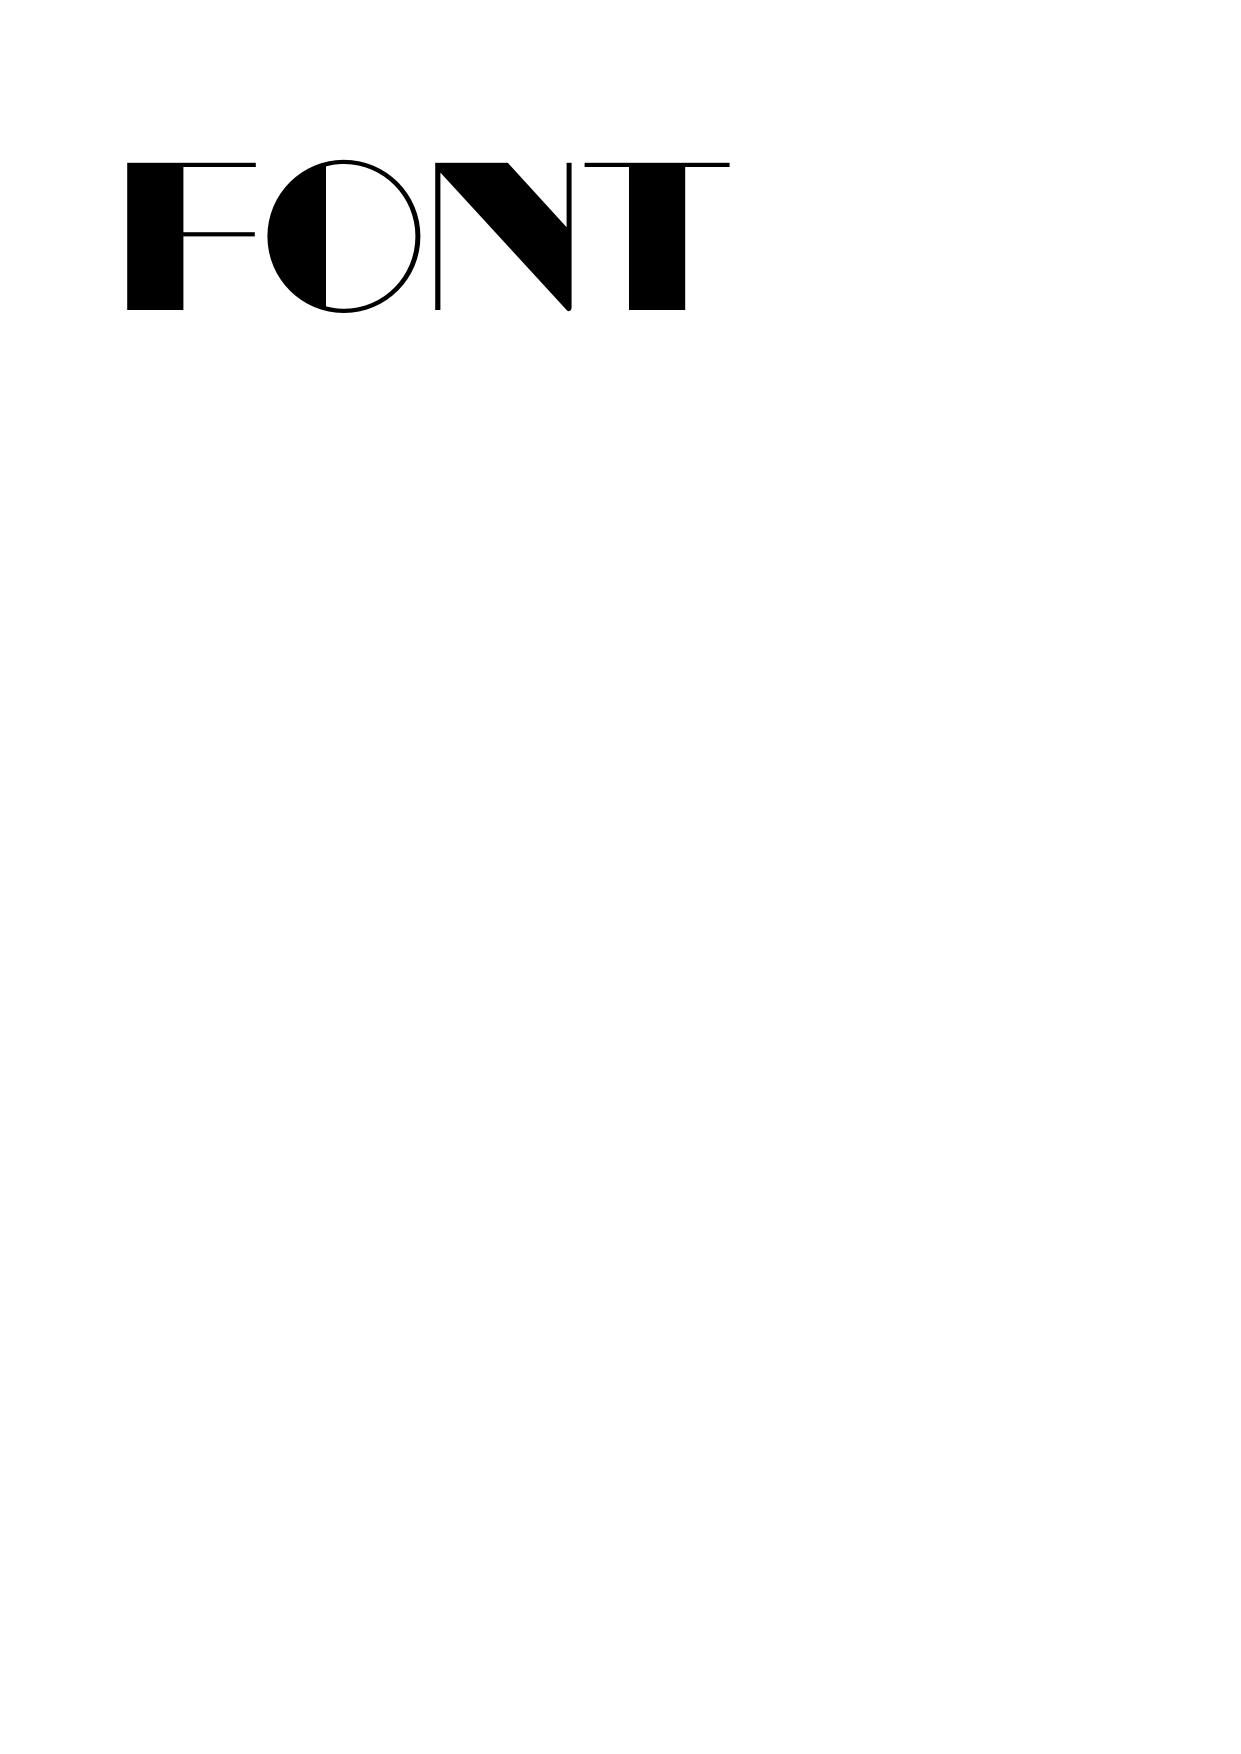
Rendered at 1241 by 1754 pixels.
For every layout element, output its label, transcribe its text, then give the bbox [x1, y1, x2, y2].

text Font [118, 118, 1122, 358]
